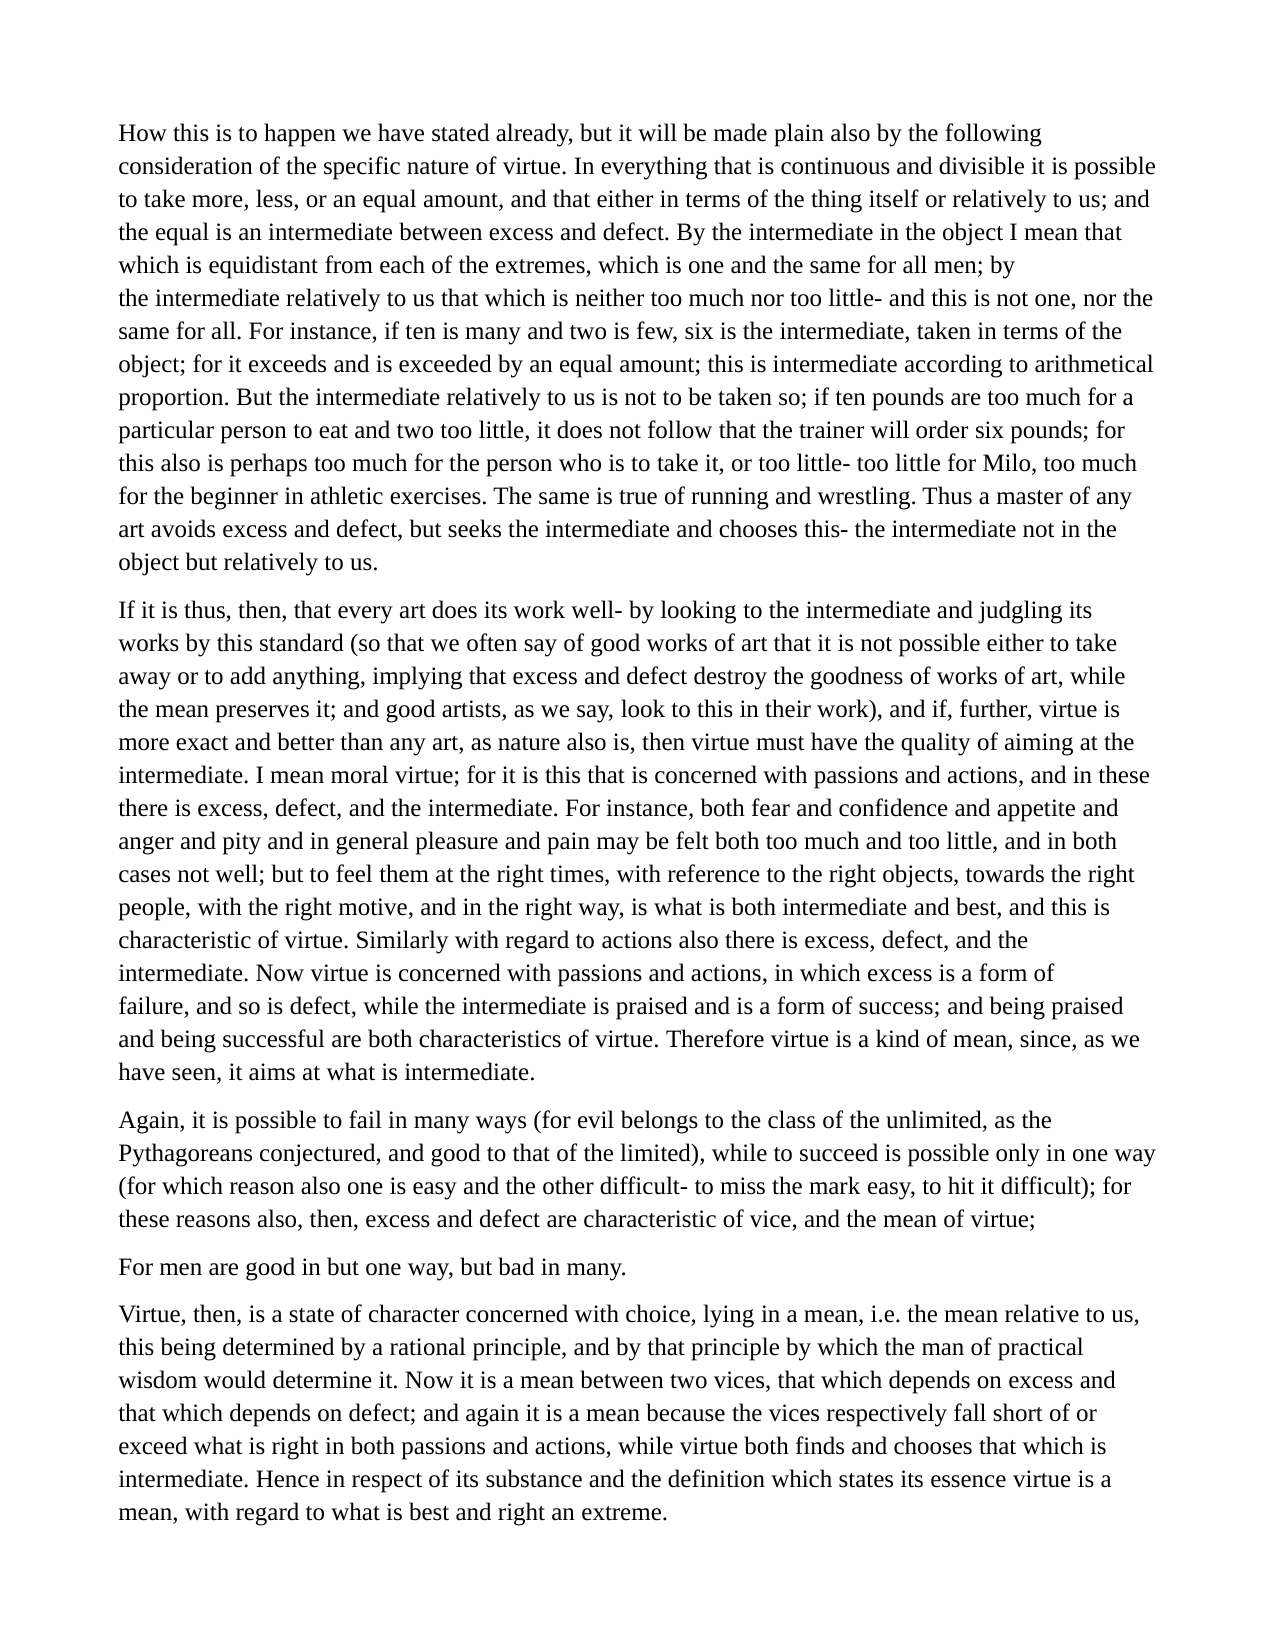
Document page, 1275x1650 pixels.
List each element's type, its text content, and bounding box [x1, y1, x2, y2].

text If it is thus, then, that every art does its work well- by looking to the intermediate and judgling its works by this standard (so that we often say of good works of art that it is not possible either to take away or to add anything, implying that excess and defect destroy the goodness of works of art, while the mean preserves it; and good artists, as we say, look to this in their work), and if, further, virtue is more exact and better than any art, as nature also is, then virtue must have the quality of aiming at the intermediate. I mean moral virtue; for it is this that is concerned with passions and actions, and in these there is excess, defect, and the intermediate. For instance, both fear and confidence and appetite and anger and pity and in general pleasure and pain may be felt both too much and too little, and in both cases not well; but to feel them at the right times, with reference to the right objects, towards the right people, with the right motive, and in the right way, is what is both intermediate and best, and this is characteristic of virtue. Similarly with regard to actions also there is excess, defect, and the intermediate. Now virtue is concerned with passions and actions, in which excess is a form of failure, and so is defect, while the intermediate is praised and is a form of success; and being praised and being successful are both characteristics of virtue. Therefore virtue is a kind of mean, since, as we have seen, it aims at what is intermediate. [118, 595, 1157, 1086]
text How this is to happen we have stated already, but it will be made plain also by the following consideration of the specific nature of virtue. In everything that is continuous and divisible it is possible to take more, less, or an equal amount, and that either in terms of the thing itself or relatively to us; and the equal is an intermediate between excess and defect. By the intermediate in the object I mean that which is equidistant from each of the extremes, which is one and the same for all men; by the intermediate relatively to us that which is neither too much nor too little- and this is not one, nor the same for all. For instance, if ten is many and two is few, six is the intermediate, taken in terms of the object; for it exceeds and is exceeded by an equal amount; this is intermediate according to arithmetical proportion. But the intermediate relatively to us is not to be taken so; if ten pounds are too much for a particular person to eat and two too little, it does not follow that the trainer will order six pounds; for this also is perhaps too much for the person who is to take it, or too little- too little for Milo, too much for the beginner in athletic exercises. The same is true of running and wrestling. Thus a master of any art avoids excess and defect, but seeks the intermediate and chooses this- the intermediate not in the object but relatively to us. [118, 118, 1157, 576]
text For men are good in but one way, but bad in many. [118, 1252, 1157, 1280]
text Again, it is possible to fail in many ways (for evil belongs to the class of the unlimited, as the Pythagoreans conjectured, and good to that of the limited), while to succeed is possible only in one way (for which reason also one is easy and the other difficult- to miss the mark easy, to hit it difficult); for these reasons also, then, excess and defect are characteristic of vice, and the mean of virtue; [118, 1105, 1157, 1233]
text Virtue, then, is a state of character concerned with choice, lying in a mean, i.e. the mean relative to us, this being determined by a rational principle, and by that principle by which the man of practical wisdom would determine it. Now it is a mean between two vices, that which depends on excess and that which depends on defect; and again it is a mean because the vices respectively fall short of or exceed what is right in both passions and actions, while virtue both finds and chooses that which is intermediate. Hence in respect of its substance and the definition which states its essence virtue is a mean, with regard to what is best and right an extreme. [118, 1299, 1157, 1526]
